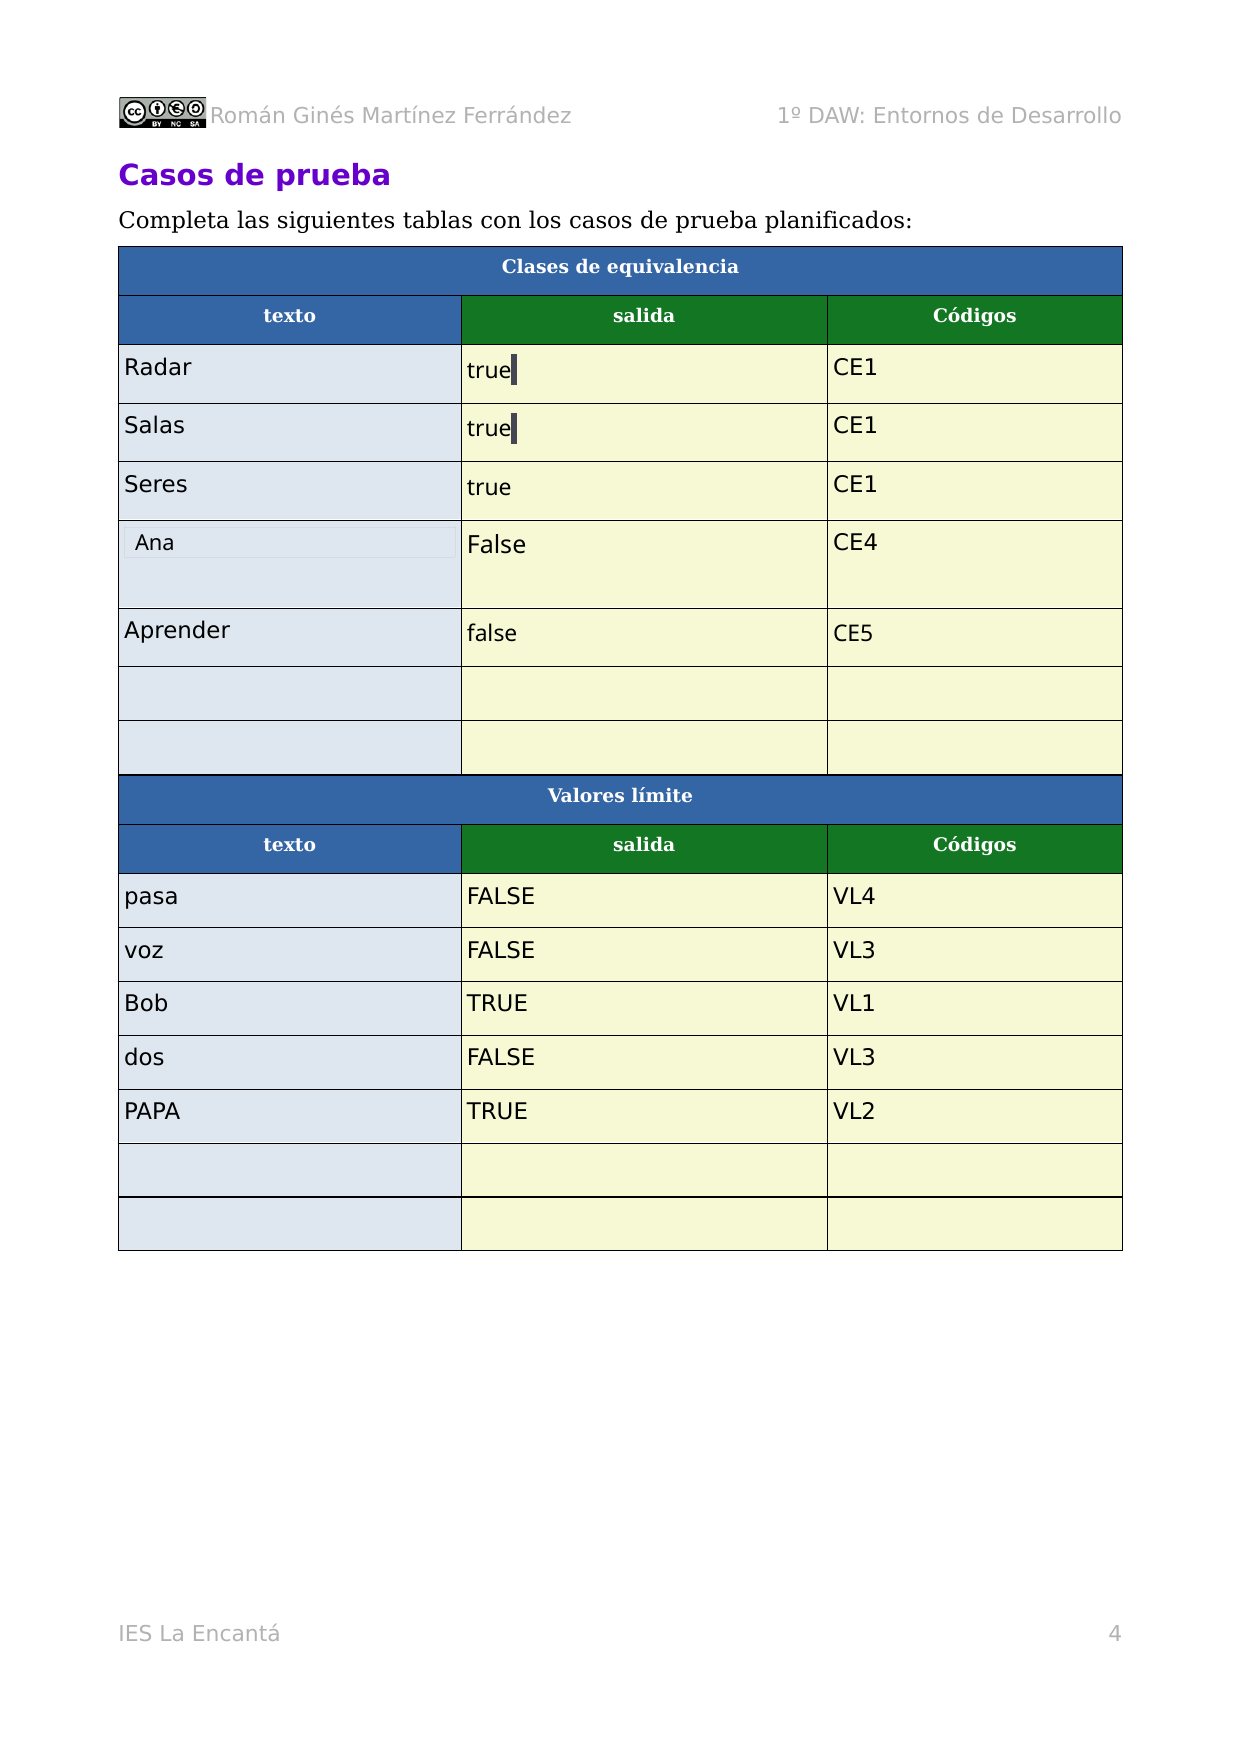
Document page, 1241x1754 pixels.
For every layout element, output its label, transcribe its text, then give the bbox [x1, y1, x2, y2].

table_cell VL3 [828, 1036, 1122, 1089]
table_cell [119, 1198, 461, 1250]
table_cell [462, 667, 827, 720]
table_cell [462, 721, 827, 774]
table_cell CE1 [828, 462, 1122, 519]
table_cell FALSE [462, 874, 827, 927]
table_cell [462, 1198, 827, 1250]
text Casos de prueba [118, 158, 1122, 192]
table_cell CE1 [828, 404, 1122, 461]
table_cell FALSE [462, 1036, 827, 1089]
table_cell true [462, 462, 827, 519]
table_cell CE4 [828, 521, 1122, 607]
table_cell TRUE [462, 982, 827, 1035]
table_cell salida [462, 296, 827, 344]
table_cell CE1 [828, 345, 1122, 403]
table_cell pasa [119, 874, 461, 927]
table_cell Seres [119, 462, 461, 519]
table_cell Salas [119, 404, 461, 461]
table_cell Bob [119, 982, 461, 1035]
table_cell [828, 721, 1122, 774]
table_cell false [462, 609, 827, 666]
table_cell VL4 [828, 874, 1122, 927]
table_cell [119, 1144, 461, 1196]
table_cell Ana [119, 521, 461, 607]
table_cell voz [119, 928, 461, 981]
table_cell [119, 667, 461, 720]
table_header Valores límite [119, 776, 1122, 824]
table_cell [119, 721, 461, 774]
table_cell Códigos [828, 296, 1122, 344]
table_cell False [462, 521, 827, 607]
text Completa las siguientes tablas con los casos de prueba planificados: [118, 207, 1122, 234]
table_cell Códigos [828, 825, 1122, 873]
table_cell TRUE [462, 1090, 827, 1142]
table_cell PAPA [119, 1090, 461, 1142]
table_cell salida [462, 825, 827, 873]
table_cell [828, 667, 1122, 720]
table_cell true [462, 345, 827, 403]
table_cell texto [119, 825, 461, 873]
table_cell Aprender [119, 609, 461, 666]
table_cell [462, 1144, 827, 1196]
table_cell CE5 [828, 609, 1122, 666]
table_cell [828, 1144, 1122, 1196]
table_cell [828, 1198, 1122, 1250]
table_cell Radar [119, 345, 461, 403]
table_cell dos [119, 1036, 461, 1089]
table_cell texto [119, 296, 461, 344]
table_cell true [462, 404, 827, 461]
table_cell VL3 [828, 928, 1122, 981]
table_cell VL1 [828, 982, 1122, 1035]
table_cell FALSE [462, 928, 827, 981]
table_cell VL2 [828, 1090, 1122, 1142]
table_header Clases de equivalencia [119, 247, 1122, 295]
